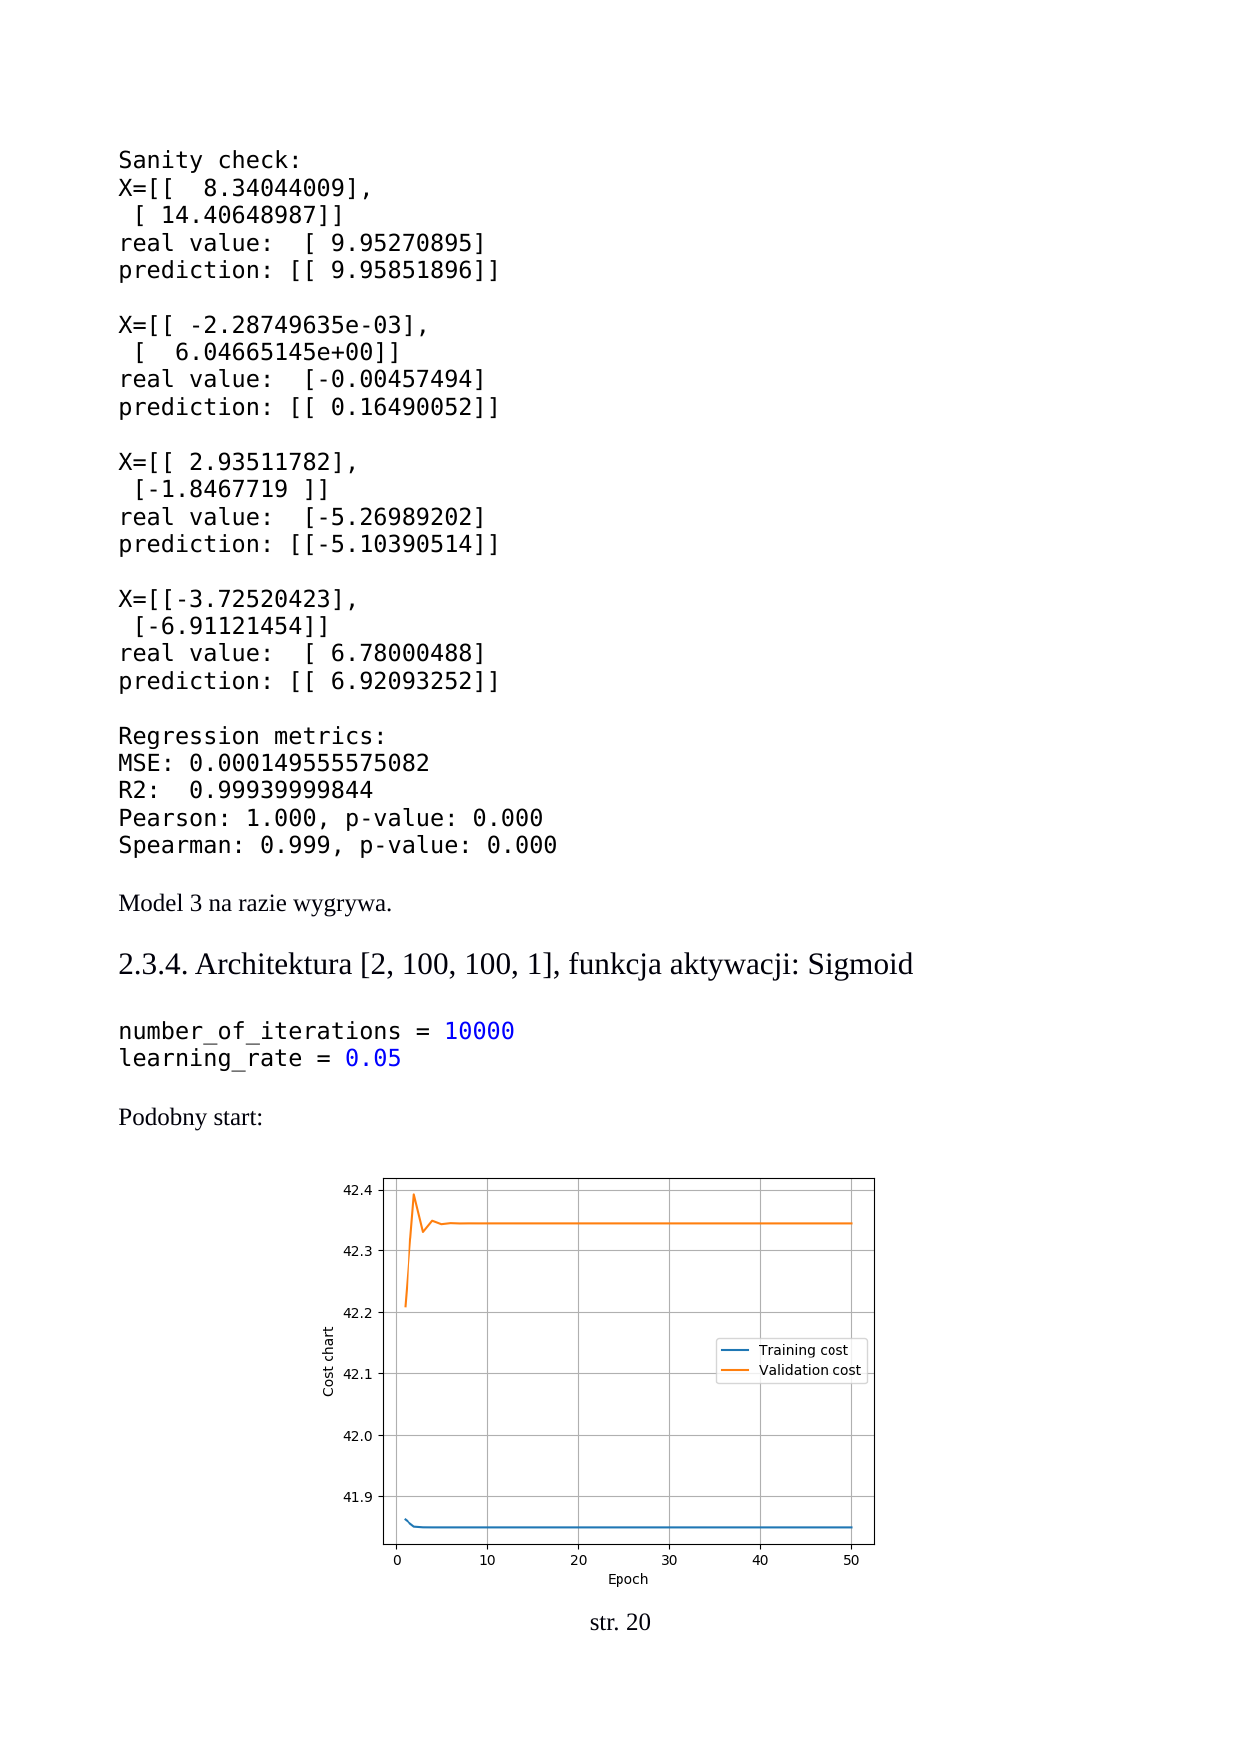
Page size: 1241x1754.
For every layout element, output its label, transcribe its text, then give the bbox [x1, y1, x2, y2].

text Pearson: 1.000, p-value: 0.000 [118, 804, 1122, 832]
text real value: [ 9.95270895] [118, 229, 1122, 256]
text learning_rate = 0.05 [118, 1045, 1122, 1072]
text Spearman: 0.999, p-value: 0.000 [118, 832, 1122, 859]
text [ 14.40648987]] [118, 202, 1122, 229]
text real value: [ 6.78000488] [118, 640, 1122, 667]
text real value: [-5.26989202] [118, 503, 1122, 530]
text Podobny start: [118, 1102, 1122, 1130]
text 2.3.4. Architektura [2, 100, 100, 1], funkcja aktywacji: Sigmoid [118, 945, 1122, 981]
text X=[[-3.72520423], [118, 585, 1122, 613]
text [-6.91121454]] [118, 613, 1122, 640]
text Model 3 na razie wygrywa. [118, 888, 1122, 917]
text [-1.8467719 ]] [118, 476, 1122, 503]
text X=[[ 8.34044009], [118, 174, 1122, 202]
text [ 6.04665145e+00]] [118, 339, 1122, 366]
text Sanity check: [118, 147, 1122, 174]
text prediction: [[ 6.92093252]] [118, 667, 1122, 695]
text X=[[ -2.28749635e-03], [118, 311, 1122, 339]
picture [303, 1120, 937, 1596]
text MSE: 0.000149555575082 [118, 749, 1122, 777]
text prediction: [[ 0.16490052]] [118, 393, 1122, 421]
text number_of_iterations = 10000 [118, 1017, 1122, 1045]
text X=[[ 2.93511782], [118, 448, 1122, 476]
text prediction: [[-5.10390514]] [118, 530, 1122, 558]
text prediction: [[ 9.95851896]] [118, 256, 1122, 284]
text real value: [-0.00457494] [118, 366, 1122, 393]
text Regression metrics: [118, 722, 1122, 749]
text R2: 0.99939999844 [118, 777, 1122, 804]
